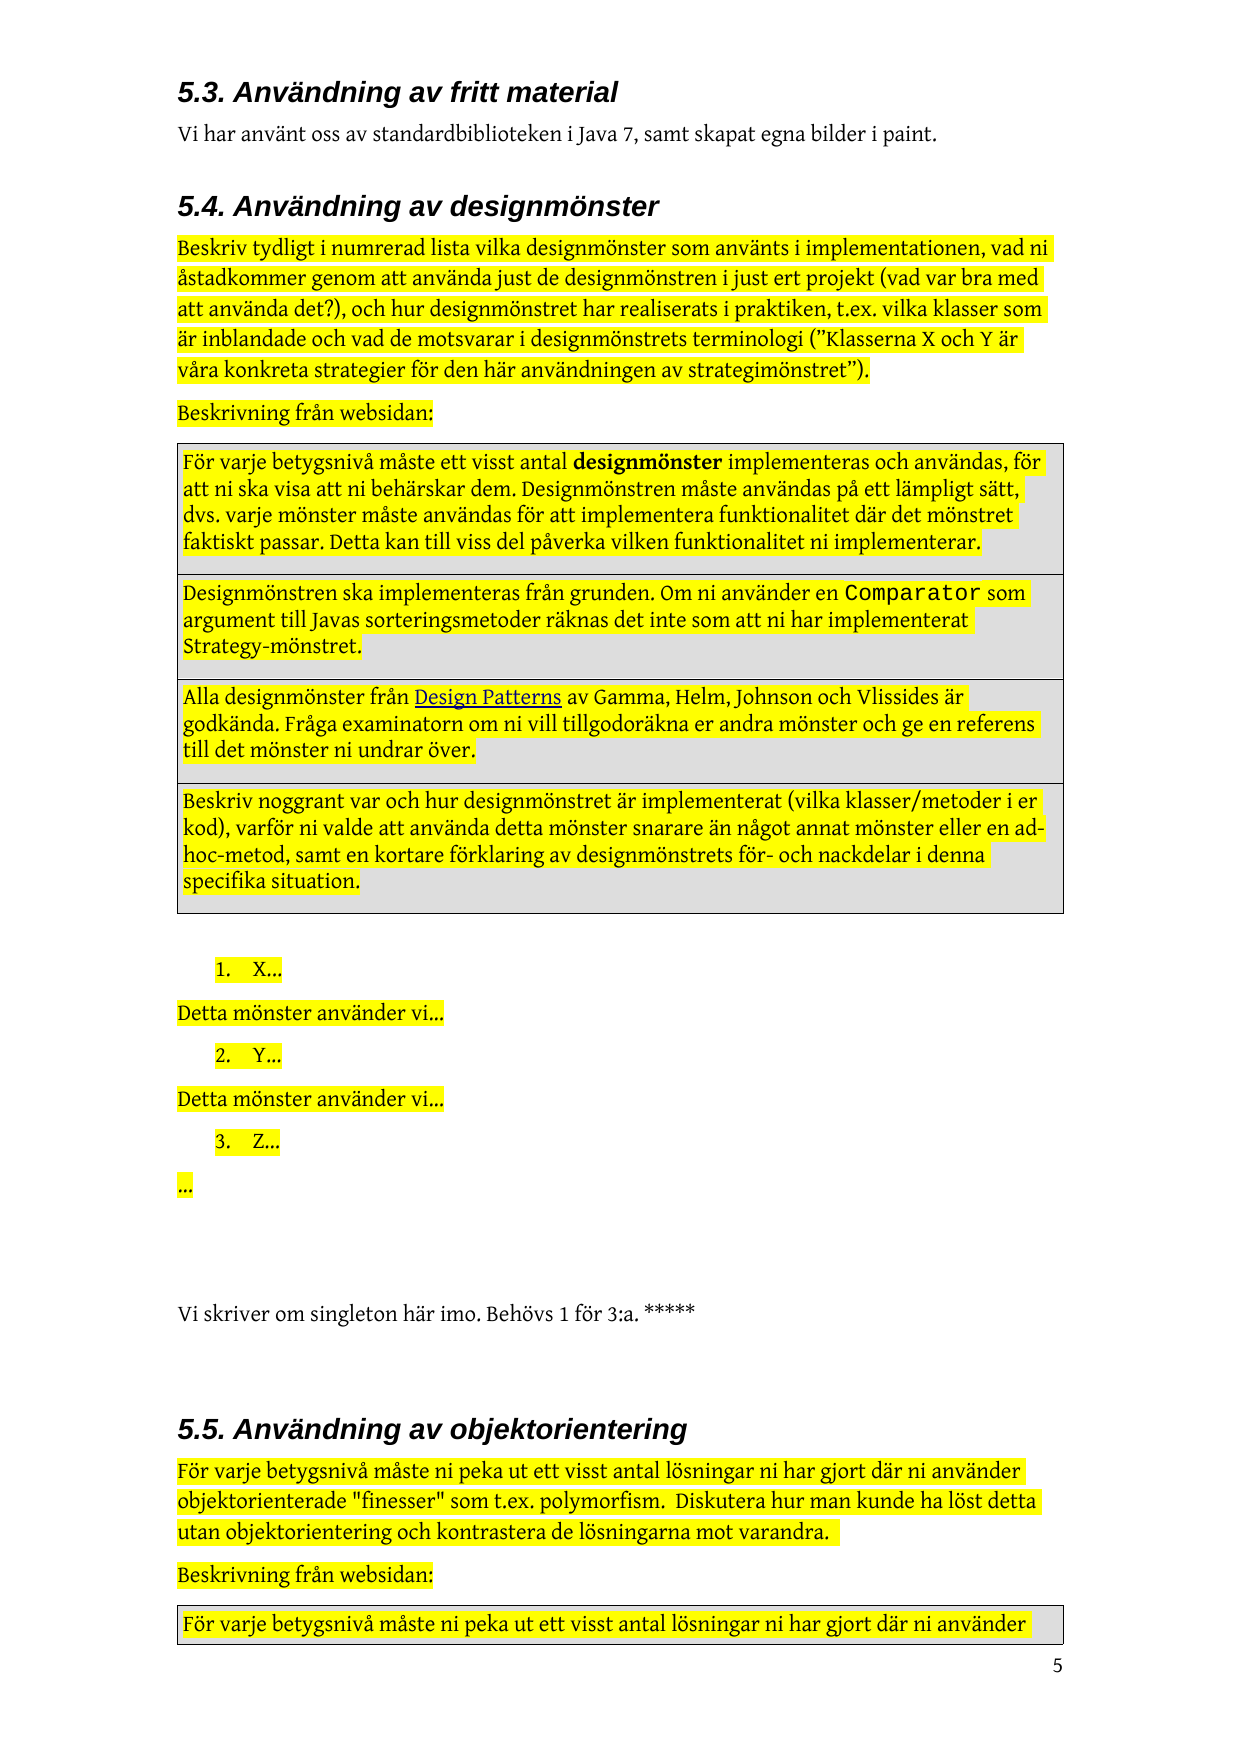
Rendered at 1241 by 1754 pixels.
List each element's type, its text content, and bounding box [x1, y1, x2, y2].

subtitle 5.5. Användning av objektorientering [177, 1412, 1063, 1446]
text Vi skriver om singleton här imo. Behövs 1 för 3:a. ***** [177, 1301, 1063, 1328]
text Beskrivning från websidan: [177, 1562, 1063, 1589]
list Y... [215, 1043, 1063, 1069]
subtitle 5.3. Användning av fritt material [177, 75, 1063, 108]
text För varje betygsnivå måste ni peka ut ett visst antal lösningar ni har gjort där ni använder objektorienterade "finesser" som t.ex. polymorfism. Diskutera hur man kunde ha löst detta utan objektorientering och kontrastera de lösningarna mot varandra. [177, 1458, 1063, 1546]
text Detta mönster använder vi... [177, 1000, 1063, 1026]
text Vi har använt oss av standardbiblioteken i Java 7, samt skapat egna bilder i paint. [177, 121, 1063, 148]
text Detta mönster använder vi... [177, 1086, 1063, 1112]
table_header För varje betygsnivå måste ni peka ut ett visst antal lösningar ni har gjort där ni använder [178, 1606, 1063, 1644]
text Beskrivning från websidan: [177, 400, 1063, 427]
table_cell Designmönstren ska implementeras från grunden. Om ni använder en Comparator som argument till Javas sorteringsmetoder räknas det inte som att ni har implementerat Strategy-mönstret. [178, 575, 1063, 678]
subtitle 5.4. Användning av designmönster [177, 189, 1063, 223]
text ... [177, 1172, 1063, 1198]
list Z... [215, 1129, 1063, 1156]
list X... [215, 957, 1063, 983]
table_cell Beskriv noggrant var och hur designmönstret är implementerat (vilka klasser/metoder i er kod), varför ni valde att använda detta mönster snarare än något annat mönster eller en ad-hoc-metod, samt en kortare förklaring av designmönstrets för- och nackdelar i denna specifika situation. [178, 784, 1063, 913]
table_header För varje betygsnivå måste ett visst antal designmönster implementeras och användas, för att ni ska visa att ni behärskar dem. Designmönstren måste användas på ett lämpligt sätt, dvs. varje mönster måste användas för att implementera funktionalitet där det mönstret faktiskt passar. Detta kan till viss del påverka vilken funktionalitet ni implementerar. [178, 444, 1063, 574]
table_cell Alla designmönster från Design Patterns av Gamma, Helm, Johnson och Vlissides är godkända. Fråga examinatorn om ni vill tillgodoräkna er andra mönster och ge en referens till det mönster ni undrar över. [178, 680, 1063, 783]
text Beskriv tydligt i numrerad lista vilka designmönster som använts i implementationen, vad ni åstadkommer genom att använda just de designmönstren i just ert projekt (vad var bra med att använda det?), och hur designmönstret har realiserats i praktiken, t.ex. vilka klasser som är inblandade och vad de motsvarar i designmönstrets terminologi (”Klasserna X och Y är våra konkreta strategier för den här användningen av strategimönstret”). [177, 235, 1063, 384]
